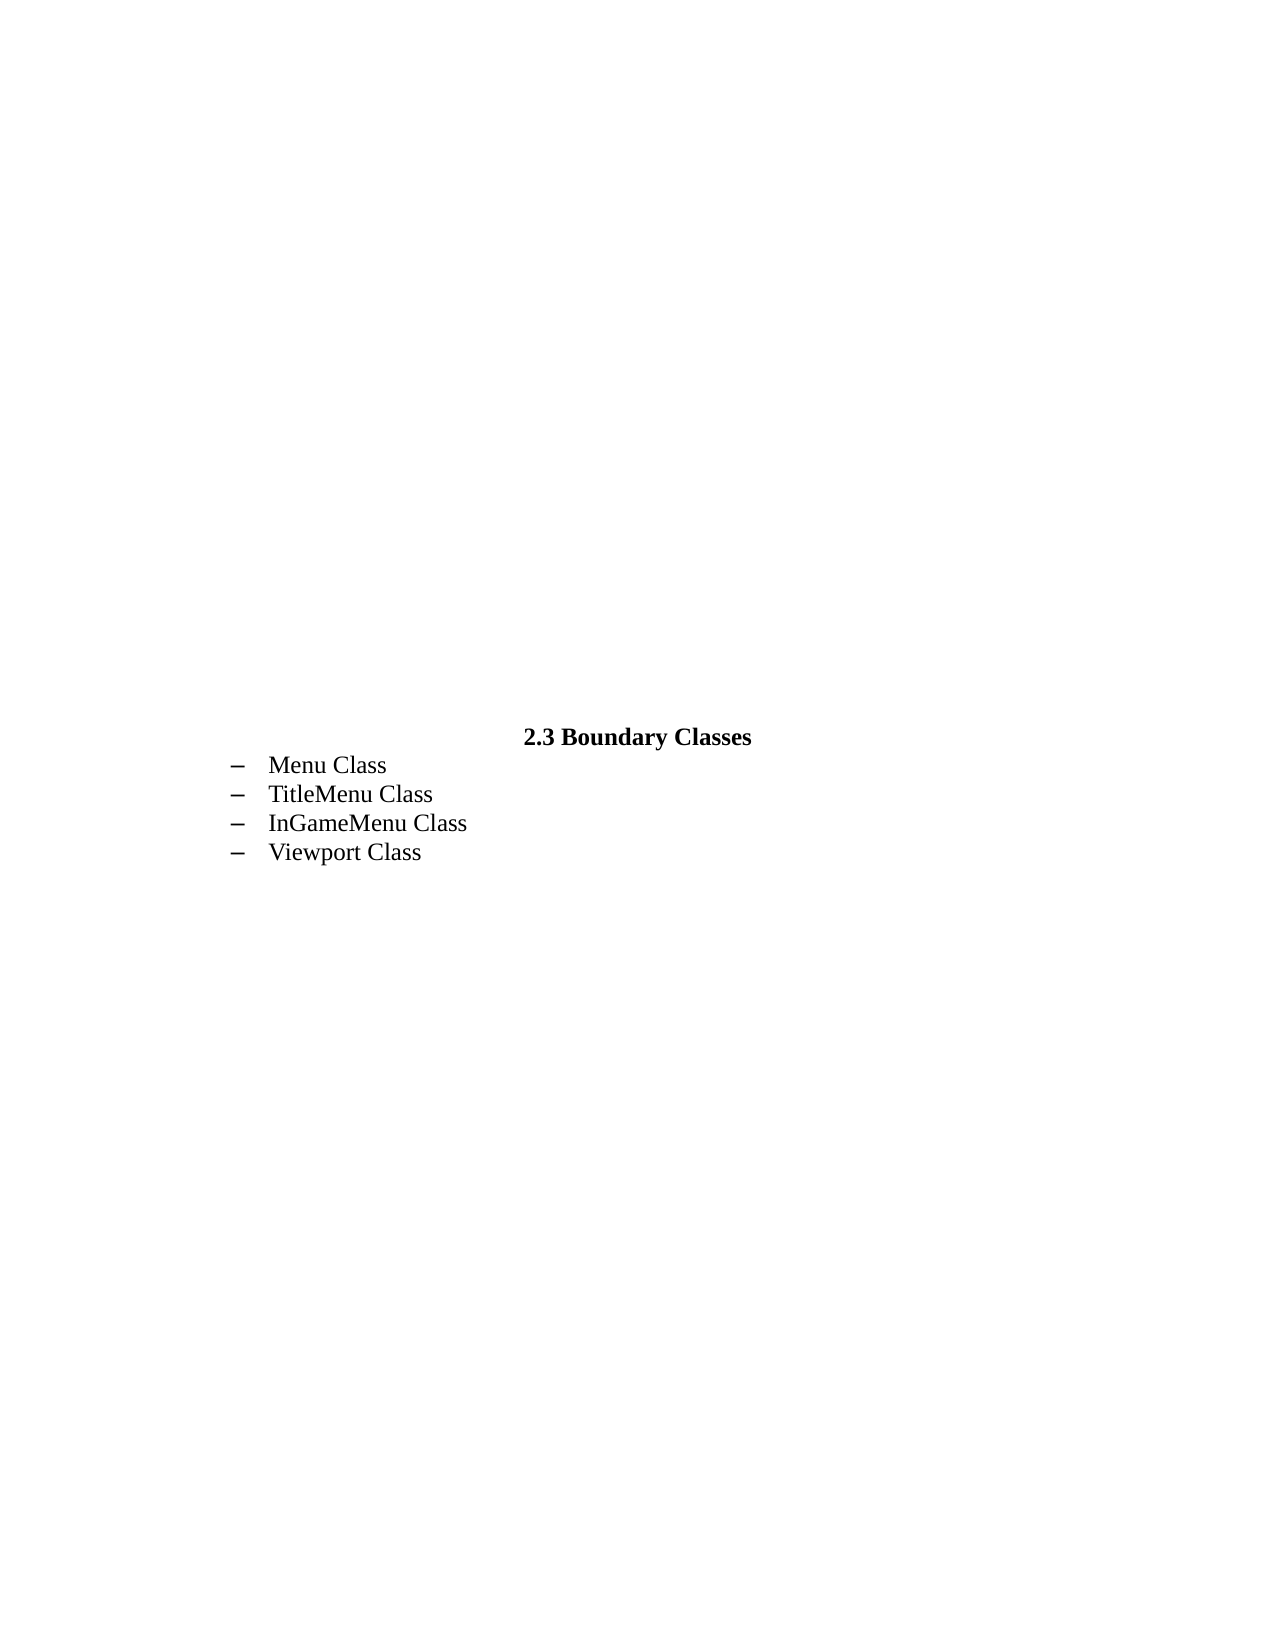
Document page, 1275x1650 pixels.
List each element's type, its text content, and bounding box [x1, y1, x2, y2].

list InGameMenu Class [231, 808, 1157, 837]
list Viewport Class [231, 837, 1157, 866]
text 2.3 Boundary Classes [118, 722, 1157, 751]
list Menu Class [231, 751, 1157, 779]
list TitleMenu Class [231, 779, 1157, 808]
